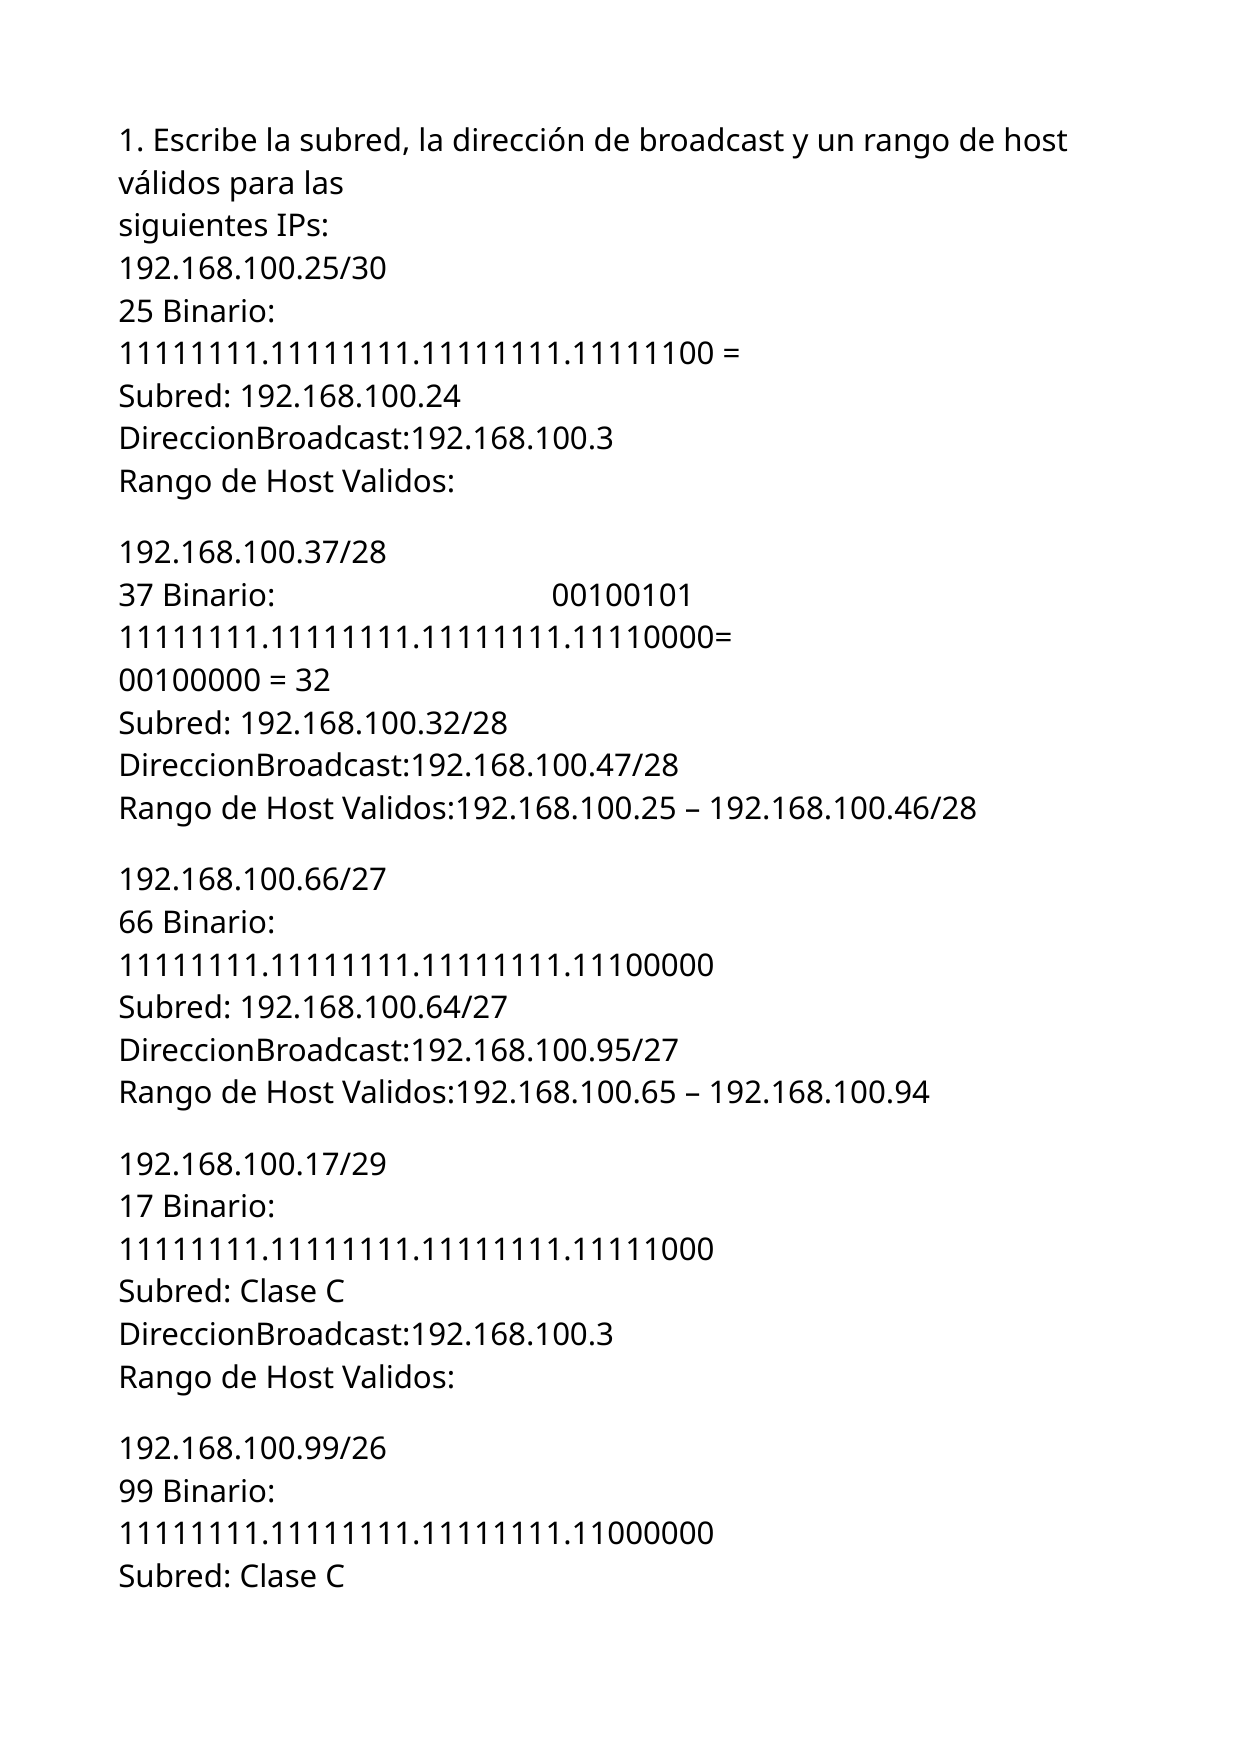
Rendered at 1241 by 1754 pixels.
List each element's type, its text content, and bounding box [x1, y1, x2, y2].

text 00100000 = 32 [118, 658, 1122, 701]
text 66 Binario: [118, 900, 1122, 942]
text 99 Binario: [118, 1469, 1122, 1511]
text Subred: 192.168.100.64/27 [118, 985, 1122, 1028]
text DireccionBroadcast:192.168.100.95/27 [118, 1028, 1122, 1070]
text 192.168.100.17/29 [118, 1113, 1122, 1184]
text DireccionBroadcast:192.168.100.47/28 [118, 743, 1122, 786]
text Subred: 192.168.100.24 [118, 374, 1122, 416]
text 37 Binario: 00100101 [118, 573, 1122, 616]
text 11111111.11111111.11111111.11111000 [118, 1227, 1122, 1269]
text 1. Escribe la subred, la dirección de broadcast y un rango de host válidos para las siguientes IPs: 192.168.100.25/30 [118, 118, 1122, 288]
text Rango de Host Validos:192.168.100.25 – 192.168.100.46/28 [118, 786, 1122, 828]
text Subred: 192.168.100.32/28 [118, 701, 1122, 743]
text 11111111.11111111.11111111.11110000= [118, 616, 1122, 658]
text 25 Binario: [118, 288, 1122, 331]
text DireccionBroadcast:192.168.100.3 [118, 416, 1122, 459]
text Rango de Host Validos: [118, 459, 1122, 502]
text 11111111.11111111.11111111.11000000 [118, 1511, 1122, 1554]
text Subred: Clase C [118, 1269, 1122, 1312]
text 11111111.11111111.11111111.11100000 [118, 942, 1122, 985]
text Subred: Clase C [118, 1554, 1122, 1596]
text 192.168.100.66/27 [118, 828, 1122, 900]
text 11111111.11111111.11111111.11111100 = [118, 331, 1122, 374]
text Rango de Host Validos:192.168.100.65 – 192.168.100.94 [118, 1070, 1122, 1113]
text 192.168.100.99/26 [118, 1397, 1122, 1469]
text 17 Binario: [118, 1184, 1122, 1227]
text Rango de Host Validos: [118, 1355, 1122, 1397]
text DireccionBroadcast:192.168.100.3 [118, 1312, 1122, 1355]
text 192.168.100.37/28 [118, 502, 1122, 573]
